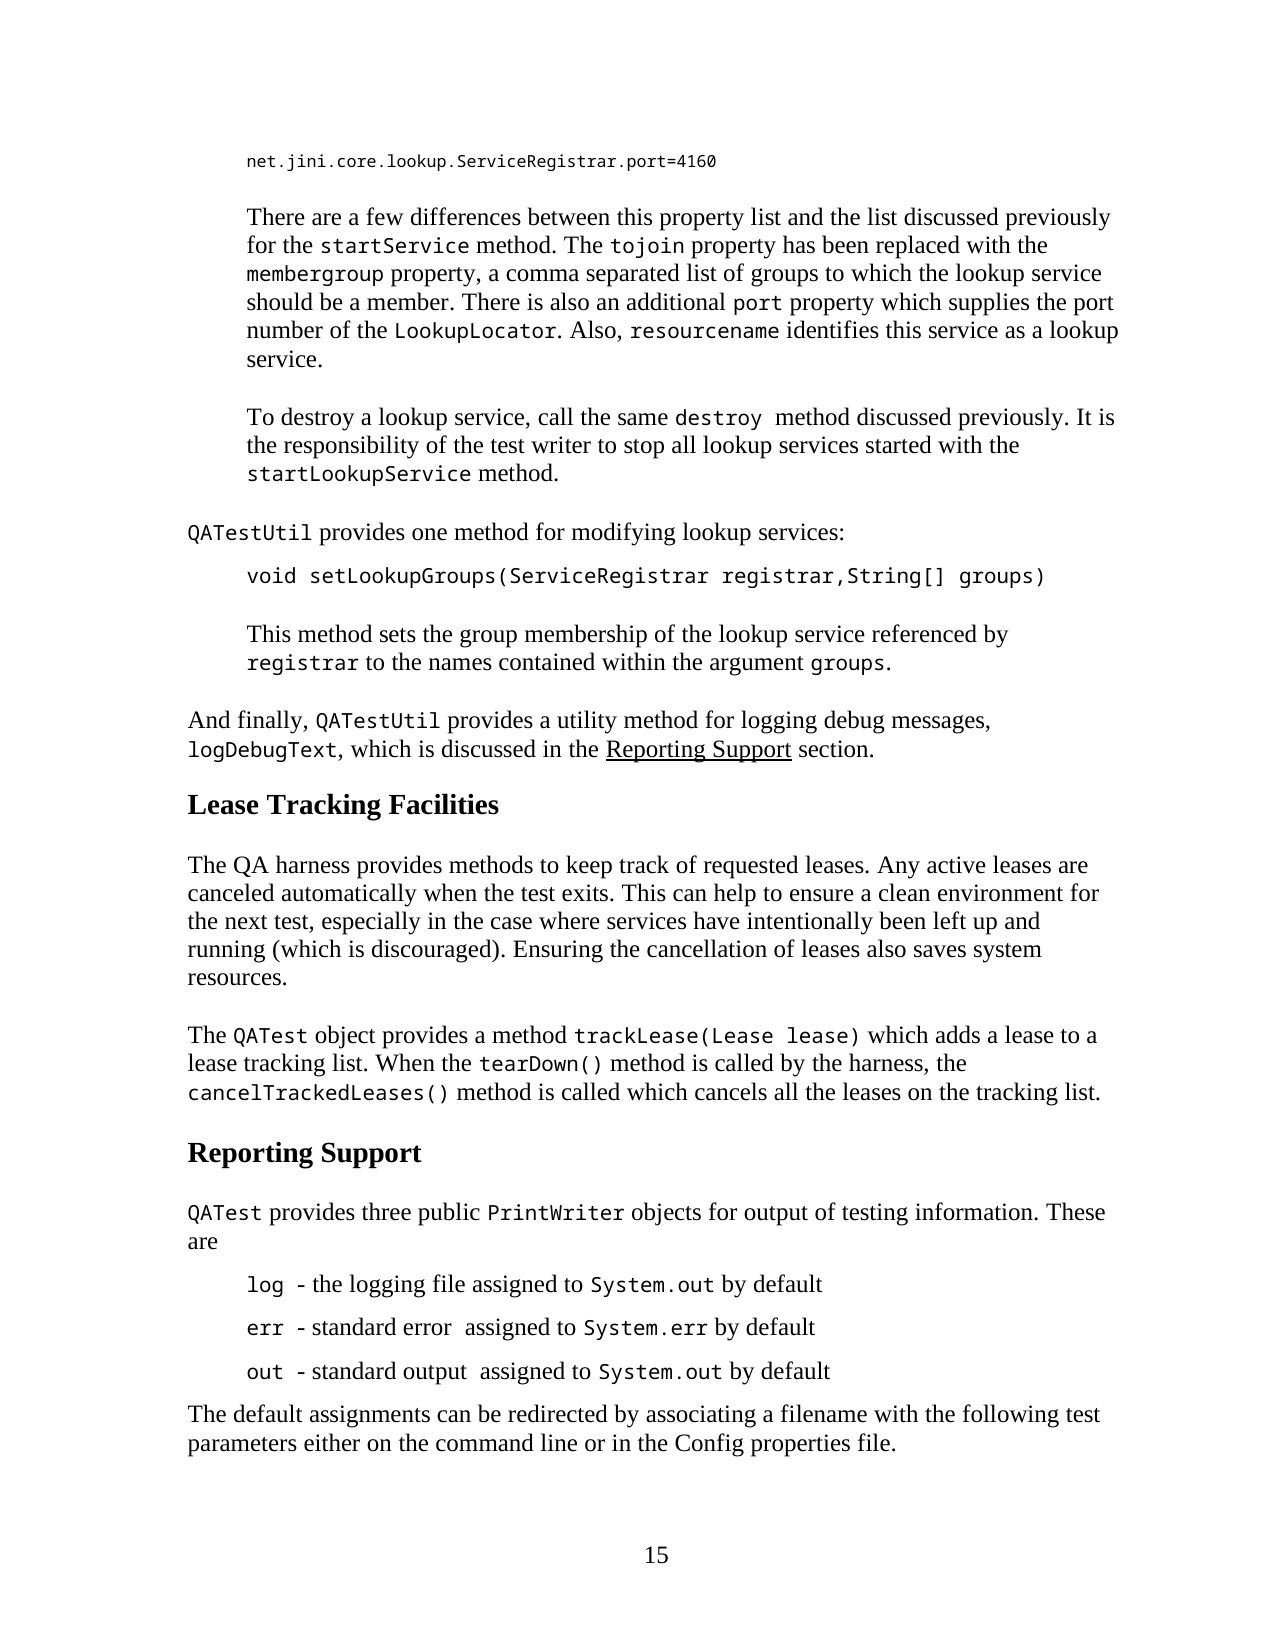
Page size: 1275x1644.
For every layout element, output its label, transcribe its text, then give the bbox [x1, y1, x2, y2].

list net.jini.core.lookup.ServiceRegistrar.port=4160 [246, 150, 1125, 172]
list To destroy a lookup service, call the same destroy method discussed previously. It is the responsibility of the test writer to stop all lookup services started with the startLookupService method. [246, 403, 1125, 488]
list err - standard error assigned to System.err by default [246, 1313, 1125, 1342]
list log - the logging file assigned to System.out by default [246, 1270, 1125, 1298]
subtitle Reporting Support [187, 1136, 1125, 1169]
list void setLookupGroups(ServiceRegistrar registrar,String[] groups) [246, 561, 1125, 590]
text The default assignments can be redirected by associating a filename with the following test parameters either on the command line or in the Config properties file. [187, 1400, 1125, 1456]
text The QATest object provides a method trackLease(Lease lease) which adds a lease to a lease tracking list. When the tearDown() method is called by the harness, the cancelTrackedLeases() method is called which cancels all the leases on the tracking list. [187, 1021, 1125, 1106]
text QATest provides three public PrintWriter objects for output of testing information. These are [187, 1198, 1125, 1255]
subtitle Lease Tracking Facilities [187, 788, 1125, 821]
subtitle And finally, QATestUtil provides a utility method for logging debug messages, logDebugText, which is discussed in the Reporting Support section. [187, 706, 1125, 763]
list out - standard output assigned to System.out by default [246, 1357, 1125, 1385]
list This method sets the group membership of the lookup service referenced by registrar to the names contained within the argument groups. [246, 620, 1125, 676]
text The QA harness provides methods to keep track of requested leases. Any active leases are canceled automatically when the test exits. This can help to ensure a clean environment for the next test, especially in the case where services have intentionally been left up and running (which is discouraged). Ensuring the cancellation of leases also saves system resources. [187, 851, 1125, 991]
list There are a few differences between this property list and the list discussed previously for the startService method. The tojoin property has been replaced with the membergroup property, a comma separated list of groups to which the lookup service should be a member. There is also an additional port property which supplies the port number of the LookupLocator. Also, resourcename identifies this service as a lookup service. [246, 202, 1125, 373]
subtitle QATestUtil provides one method for modifying lookup services: [187, 518, 1125, 546]
